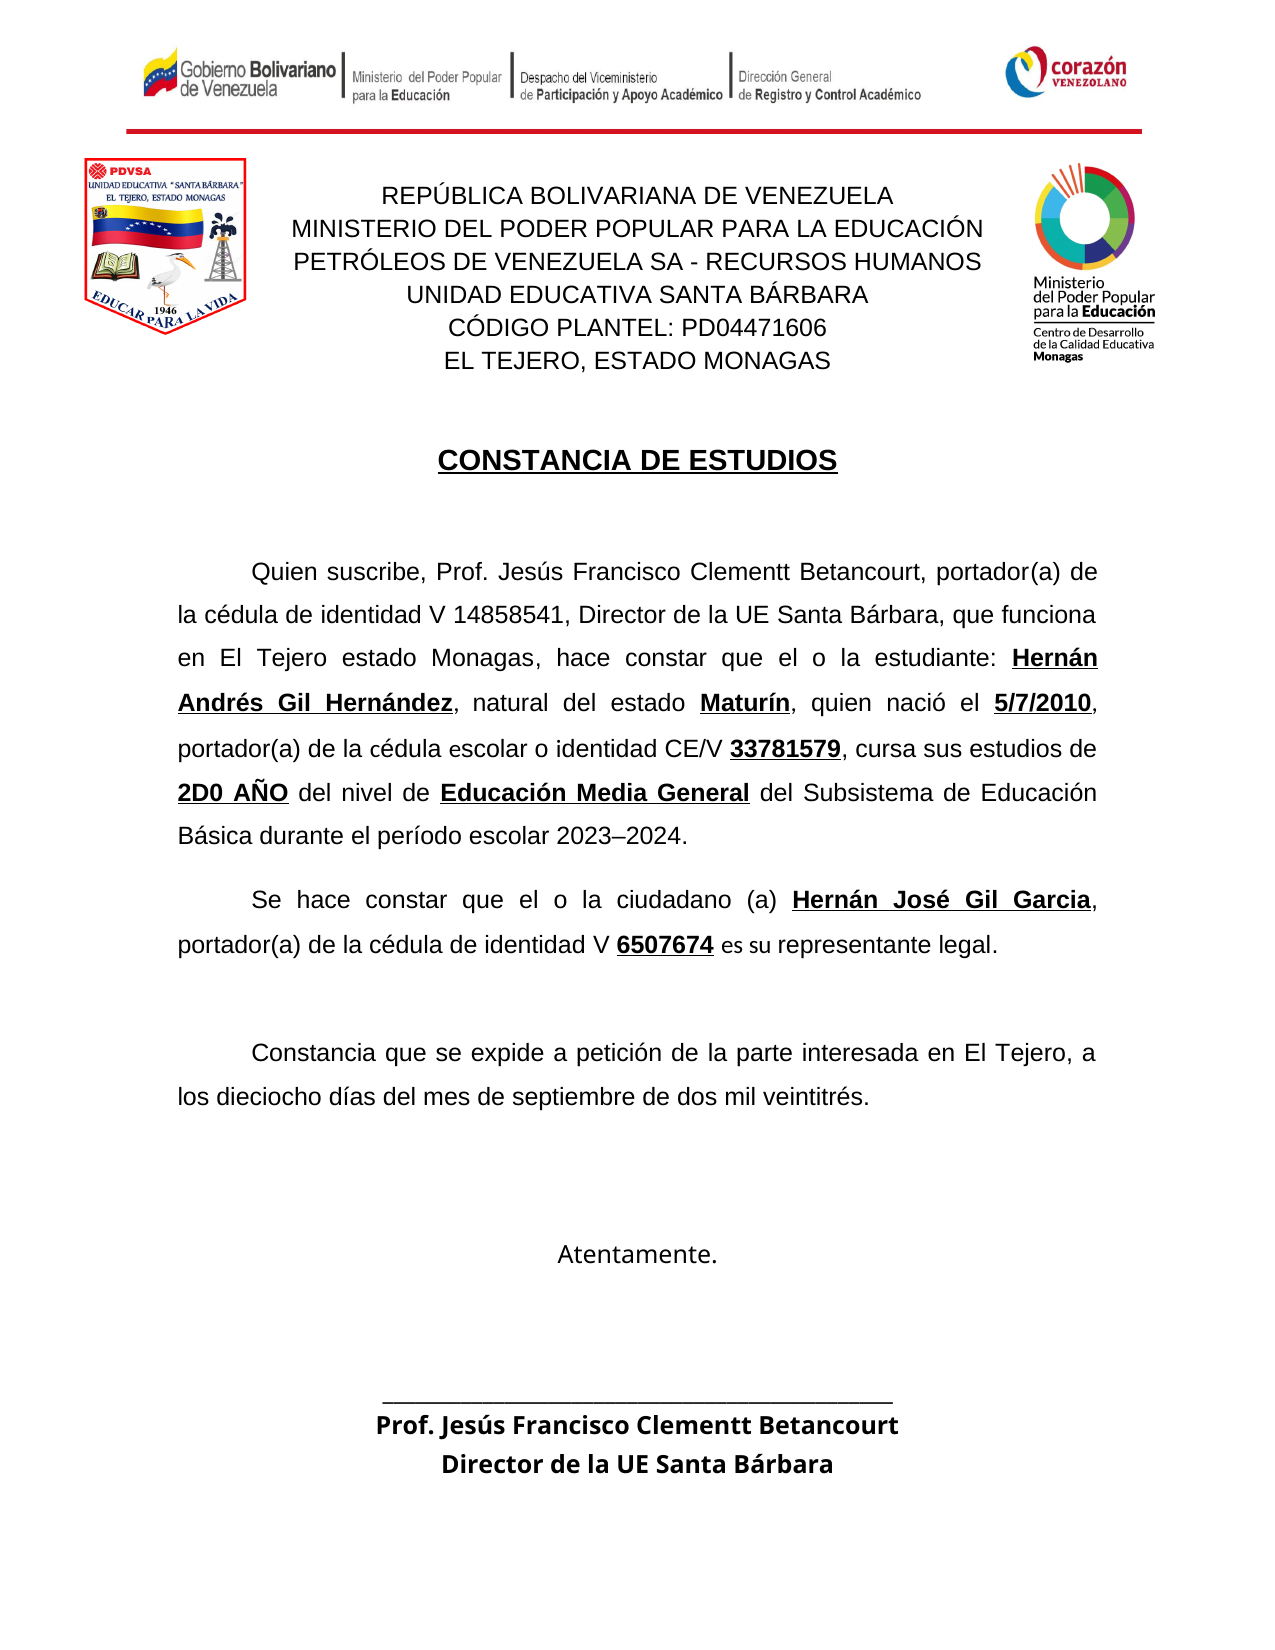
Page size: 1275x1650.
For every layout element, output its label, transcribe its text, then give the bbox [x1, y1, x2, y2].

text Atentamente. [177, 1237, 1098, 1271]
text EL TEJERO, ESTADO MONAGAS [177, 346, 978, 374]
picture [79, 158, 252, 335]
picture [126, 11, 1142, 134]
subtitle MINISTERIO DEL PODER POPULAR PARA LA EDUCACIÓN [252, 214, 978, 242]
subtitle PETRÓLEOS DE VENEZUELA SA - RECURSOS HUMANOS [252, 247, 978, 275]
text Quien suscribe, Prof. Jesús Francisco Clementt Betancourt, portador(a) de la cédula de identidad V 14858541, Director de la UE Santa Bárbara, que funciona en El Tejero estado Monagas, hace constar que el o la estudiante: Hernán Andrés Gil Hernández, natural del estado Maturín, quien nació el 5/7/2010, portador(a) de la cédula escolar o identidad CE/V 33781579, cursa sus estudios de 2D0 AÑO del nivel de Educación Media General del Subsistema de Educación Básica durante el período escolar 2023–2024. [177, 557, 1098, 849]
text Se hace constar que el o la ciudadano (a) Hernán José Gil Garcia, portador(a) de la cédula de identidad V 6507674 es su representante legal. [177, 885, 1098, 959]
text UNIDAD EDUCATIVA SANTA BÁRBARA [252, 280, 978, 308]
text ______________________________________________ [177, 1373, 1098, 1407]
picture [978, 153, 1200, 377]
text Prof. Jesús Francisco Clementt Betancourt [177, 1407, 1098, 1441]
text CÓDIGO PLANTEL: PD04471606 [177, 313, 978, 341]
subtitle CONSTANCIA DE ESTUDIOS [177, 443, 1098, 476]
subtitle REPÚBLICA BOLIVARIANA DE VENEZUELA [252, 181, 978, 209]
text Director de la UE Santa Bárbara [177, 1447, 1098, 1481]
text Constancia que se expide a petición de la parte interesada en El Tejero, a los dieciocho días del mes de septiembre de dos mil veintitrés. [177, 1038, 1098, 1110]
